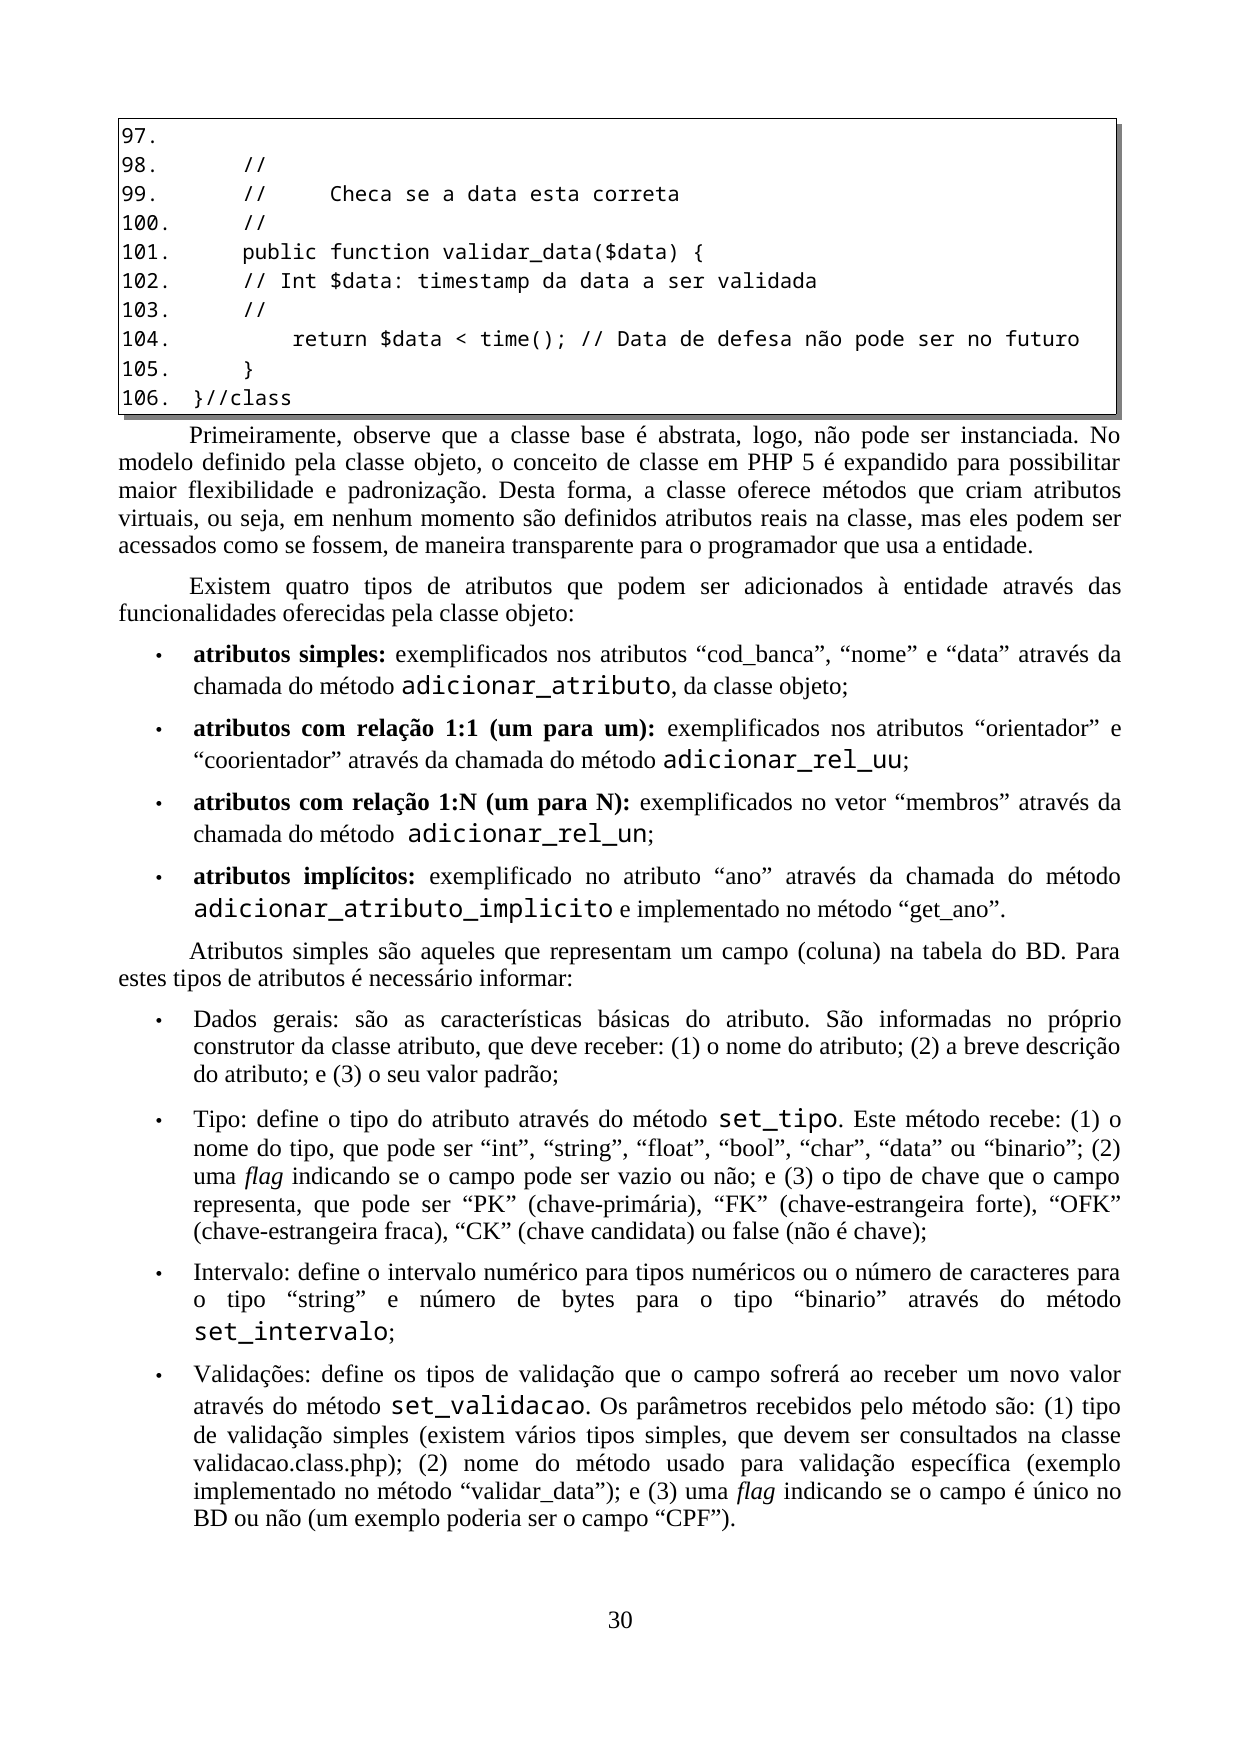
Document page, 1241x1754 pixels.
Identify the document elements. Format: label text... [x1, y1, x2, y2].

list Tipo: define o tipo do atributo através do método set_tipo. Este método recebe: (1) o nome do tipo, que pode ser “int”, “string”, “float”, “bool”, “char”, “data” ou “binario”; (2) uma flag indicando se o campo pode ser vazio ou não; e (3) o tipo de chave que o campo representa, que pode ser “PK” (chave-primária), “FK” (chave-estrangeira forte), “OFK” (chave-estrangeira fraca), “CK” (chave candidata) ou false (não é chave); [156, 1100, 1122, 1245]
list // [119, 147, 1116, 176]
list Dados gerais: são as características básicas do atributo. São informadas no próprio construtor da classe atributo, que deve receber: (1) o nome do atributo; (2) a breve descrição do atributo; e (3) o seu valor padrão; [156, 1005, 1122, 1088]
list return $data < time(); // Data de defesa não pode ser no futuro [119, 322, 1116, 351]
list public function validar_data($data) { [119, 234, 1116, 263]
list atributos com relação 1:N (um para N): exemplificados no vetor “membros” através da chamada do método adicionar_rel_un; [156, 788, 1122, 850]
list // Int $data: timestamp da data a ser validada [119, 263, 1116, 292]
list } [119, 351, 1116, 380]
list // [119, 205, 1116, 234]
text Atributos simples são aqueles que representam um campo (coluna) na tabela do BD. Para estes tipos de atributos é necessário informar: [118, 937, 1122, 992]
list Validações: define os tipos de validação que o campo sofrerá ao receber um novo valor através do método set_validacao. Os parâmetros recebidos pelo método são: (1) tipo de validação simples (existem vários tipos simples, que devem ser consultados na classe validacao.class.php); (2) nome do método usado para validação específica (exemplo implementado no método “validar_data”); e (3) uma flag indicando se o campo é único no BD ou não (um exemplo poderia ser o campo “CPF”). [156, 1360, 1122, 1532]
list Intervalo: define o intervalo numérico para tipos numéricos ou o número de caracteres para o tipo “string” e número de bytes para o tipo “binario” através do método set_intervalo; [156, 1258, 1122, 1347]
list atributos com relação 1:1 (um para um): exemplificados nos atributos “orientador” e “coorientador” através da chamada do método adicionar_rel_uu; [156, 714, 1122, 776]
list atributos simples: exemplificados nos atributos “cod_banca”, “nome” e “data” através da chamada do método adicionar_atributo, da classe objeto; [156, 640, 1122, 701]
list // [119, 292, 1116, 322]
text Primeiramente, observe que a classe base é abstrata, logo, não pode ser instanciada. No modelo definido pela classe objeto, o conceito de classe em PHP 5 é expandido para possibilitar maior flexibilidade e padronização. Desta forma, a classe oferece métodos que criam atributos virtuais, ou seja, em nenhum momento são definidos atributos reais na classe, mas eles podem ser acessados como se fossem, de maneira transparente para o programador que usa a entidade. [118, 421, 1122, 559]
list // Checa se a data esta correta [119, 176, 1116, 205]
text Existem quatro tipos de atributos que podem ser adicionados à entidade através das funcionalidades oferecidas pela classe objeto: [118, 572, 1122, 627]
list }//class [119, 380, 1116, 414]
list atributos implícitos: exemplificado no atributo “ano” através da chamada do método adicionar_atributo_implicito e implementado no método “get_ano”. [156, 862, 1122, 924]
